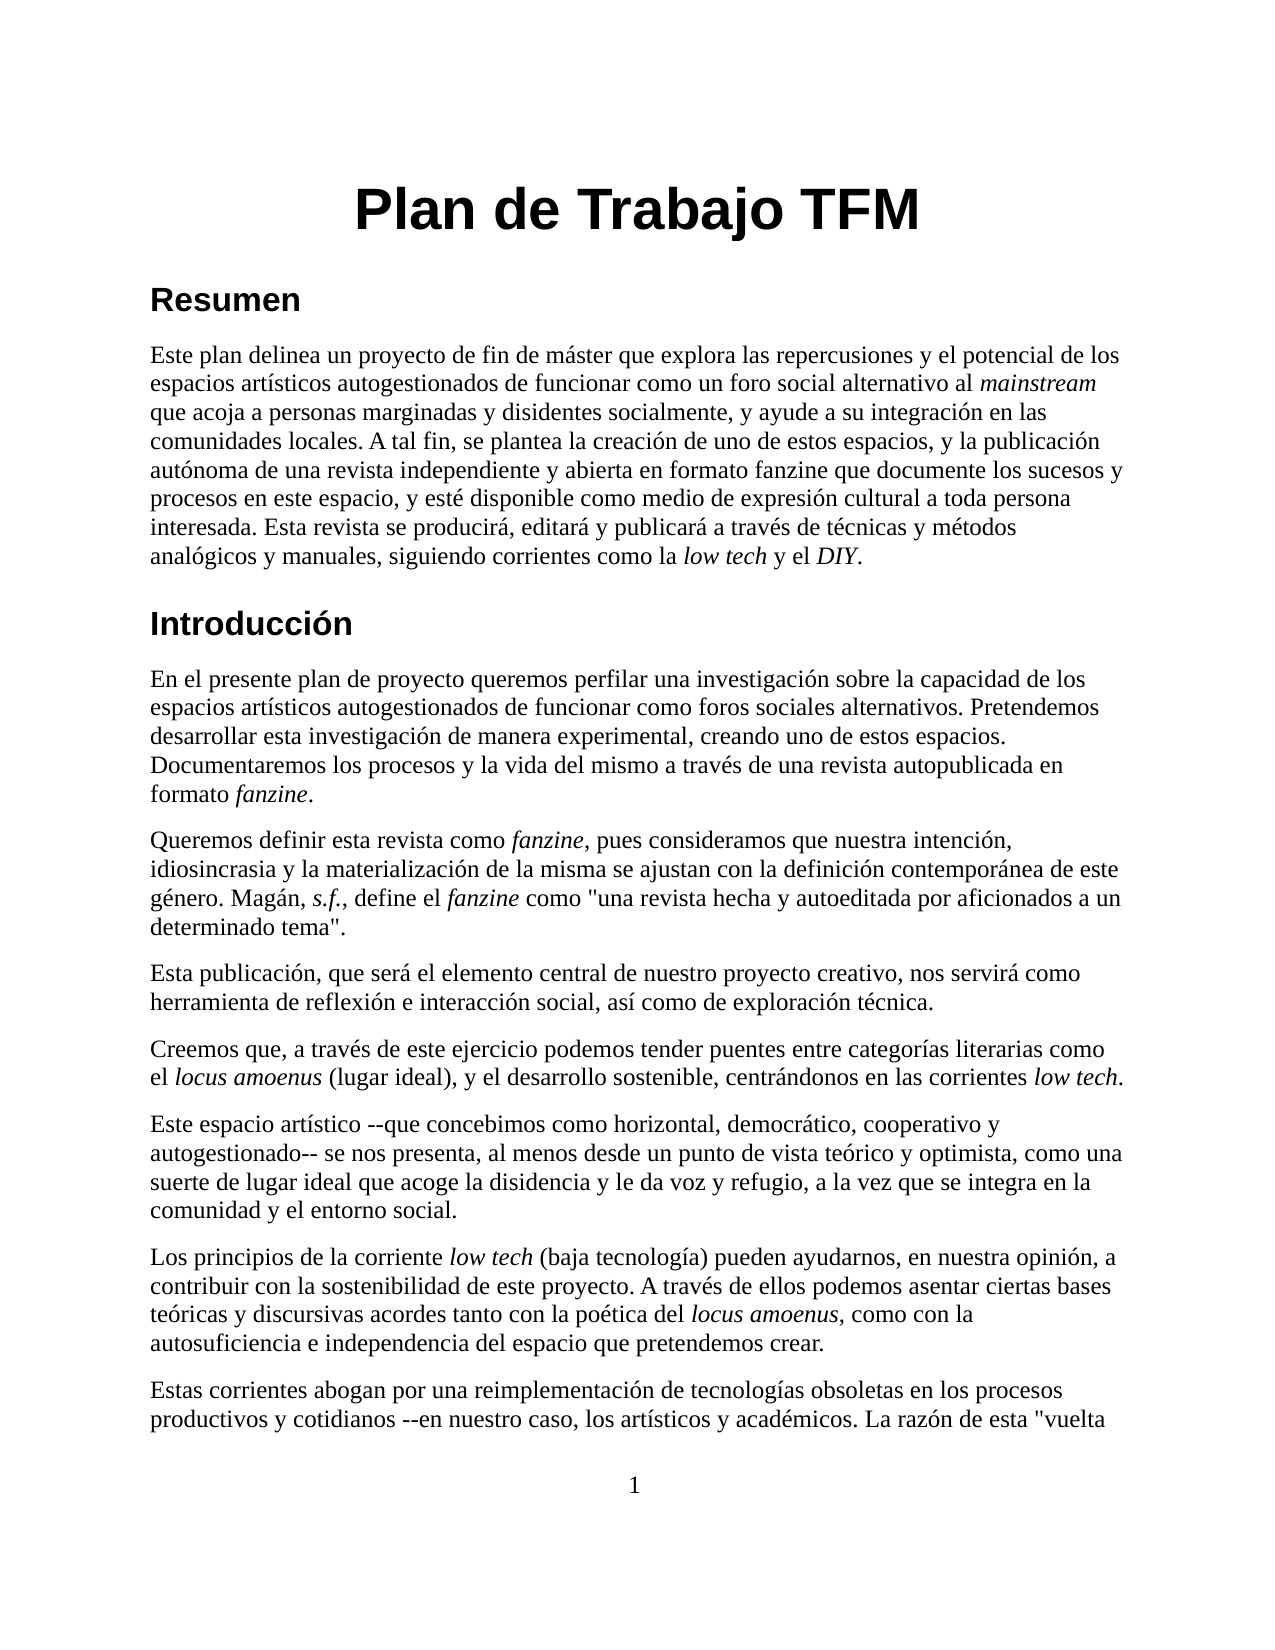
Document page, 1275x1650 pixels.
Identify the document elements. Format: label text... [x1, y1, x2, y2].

text Esta publicación, que será el elemento central de nuestro proyecto creativo, nos servirá como herramienta de reflexión e interacción social, así como de exploración técnica. [150, 958, 1125, 1016]
text En el presente plan de proyecto queremos perfilar una investigación sobre la capacidad de los espacios artísticos autogestionados de funcionar como foros sociales alternativos. Pretendemos desarrollar esta investigación de manera experimental, creando uno de estos espacios. Documentaremos los procesos y la vida del mismo a través de una revista autopublicada en formato fanzine. [150, 664, 1125, 807]
title Plan de Trabajo TFM [150, 175, 1125, 242]
text Los principios de la corriente low tech (baja tecnología) pueden ayudarnos, en nuestra opinión, a contribuir con la sostenibilidad de este proyecto. A través de ellos podemos asentar ciertas bases teóricas y discursivas acordes tanto con la poética del locus amoenus, como con la autosuficiencia e independencia del espacio que pretendemos crear. [150, 1242, 1125, 1357]
text Estas corrientes abogan por una reimplementación de tecnologías obsoletas en los procesos productivos y cotidianos --en nuestro caso, los artísticos y académicos. La razón de esta "vuelta [150, 1375, 1125, 1432]
text Queremos definir esta revista como fanzine, pues consideramos que nuestra intención, idiosincrasia y la materialización de la misma se ajustan con la definición contemporánea de este género. Magán, s.f., define el fanzine como "una revista hecha y autoeditada por aficionados a un determinado tema". [150, 825, 1125, 940]
subtitle Resumen [150, 279, 1125, 318]
text Este plan delinea un proyecto de fin de máster que explora las repercusiones y el potencial de los espacios artísticos autogestionados de funcionar como un foro social alternativo al mainstream que acoja a personas marginadas y disidentes socialmente, y ayude a su integración en las comunidades locales. A tal fin, se plantea la creación de uno de estos espacios, y la publicación autónoma de una revista independiente y abierta en formato fanzine que documente los sucesos y procesos en este espacio, y esté disponible como medio de expresión cultural a toda persona interesada. Esta revista se producirá, editará y publicará a través de técnicas y métodos analógicos y manuales, siguiendo corrientes como la low tech y el DIY. [150, 340, 1125, 570]
text Este espacio artístico --que concebimos como horizontal, democrático, cooperativo y autogestionado-- se nos presenta, al menos desde un punto de vista teórico y optimista, como una suerte de lugar ideal que acoge la disidencia y le da voz y refugio, a la vez que se integra en la comunidad y el entorno social. [150, 1109, 1125, 1224]
subtitle Introducción [150, 604, 1125, 642]
text Creemos que, a través de este ejercicio podemos tender puentes entre categorías literarias como el locus amoenus (lugar ideal), y el desarrollo sostenible, centrándonos en las corrientes low tech. [150, 1034, 1125, 1091]
